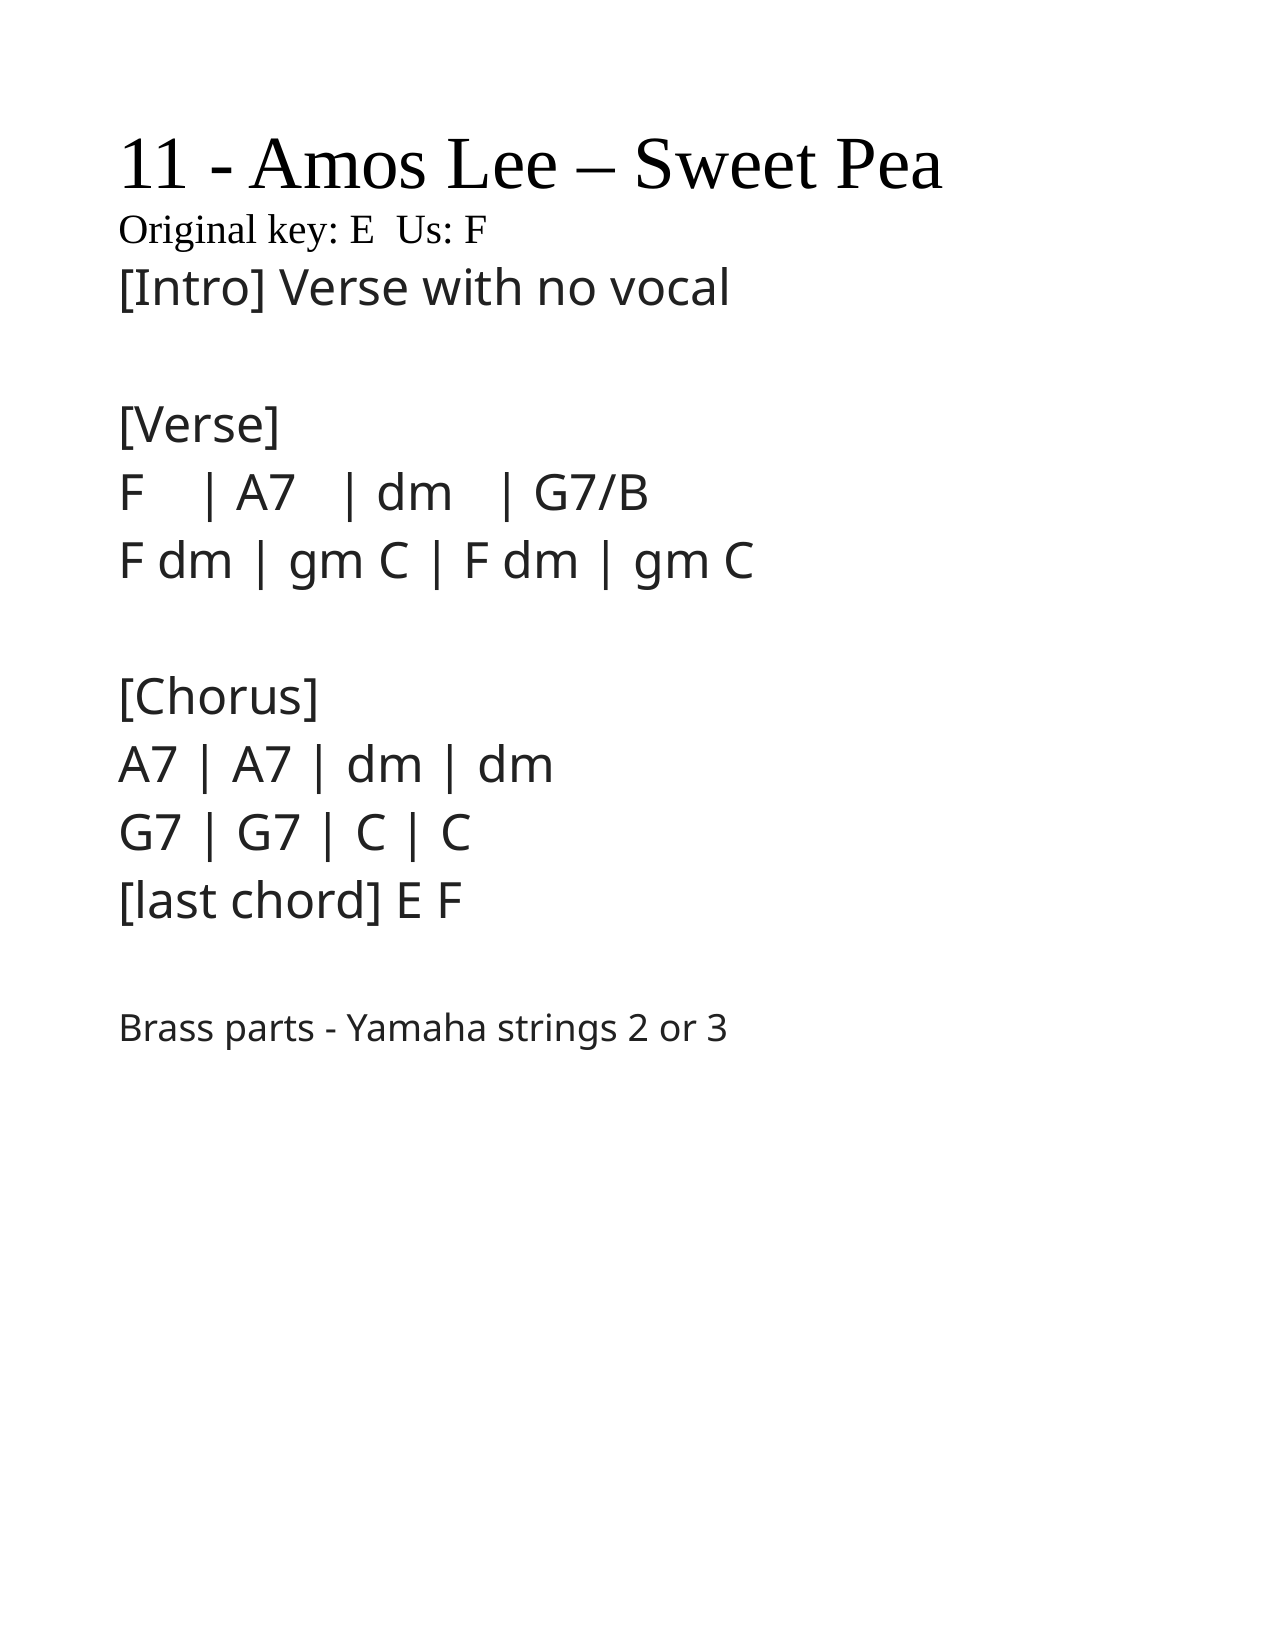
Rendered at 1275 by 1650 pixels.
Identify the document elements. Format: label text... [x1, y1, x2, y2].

text Original key: E Us: F [118, 204, 1157, 252]
text G7 | G7 | C | C [118, 797, 1157, 865]
text 11 - Amos Lee – Sweet Pea [118, 118, 1157, 204]
text A7 | A7 | dm | dm [118, 729, 1157, 797]
text F dm | gm C | F dm | gm C [118, 525, 1157, 593]
text [last chord] E F [118, 865, 1157, 933]
text [Chorus] [118, 661, 1157, 729]
text [Intro] Verse with no vocal [118, 252, 1157, 320]
text [Verse] [118, 388, 1157, 457]
text F | A7 | dm | G7/B [118, 457, 1157, 525]
text Brass parts - Yamaha strings 2 or 3 [118, 1002, 1157, 1053]
